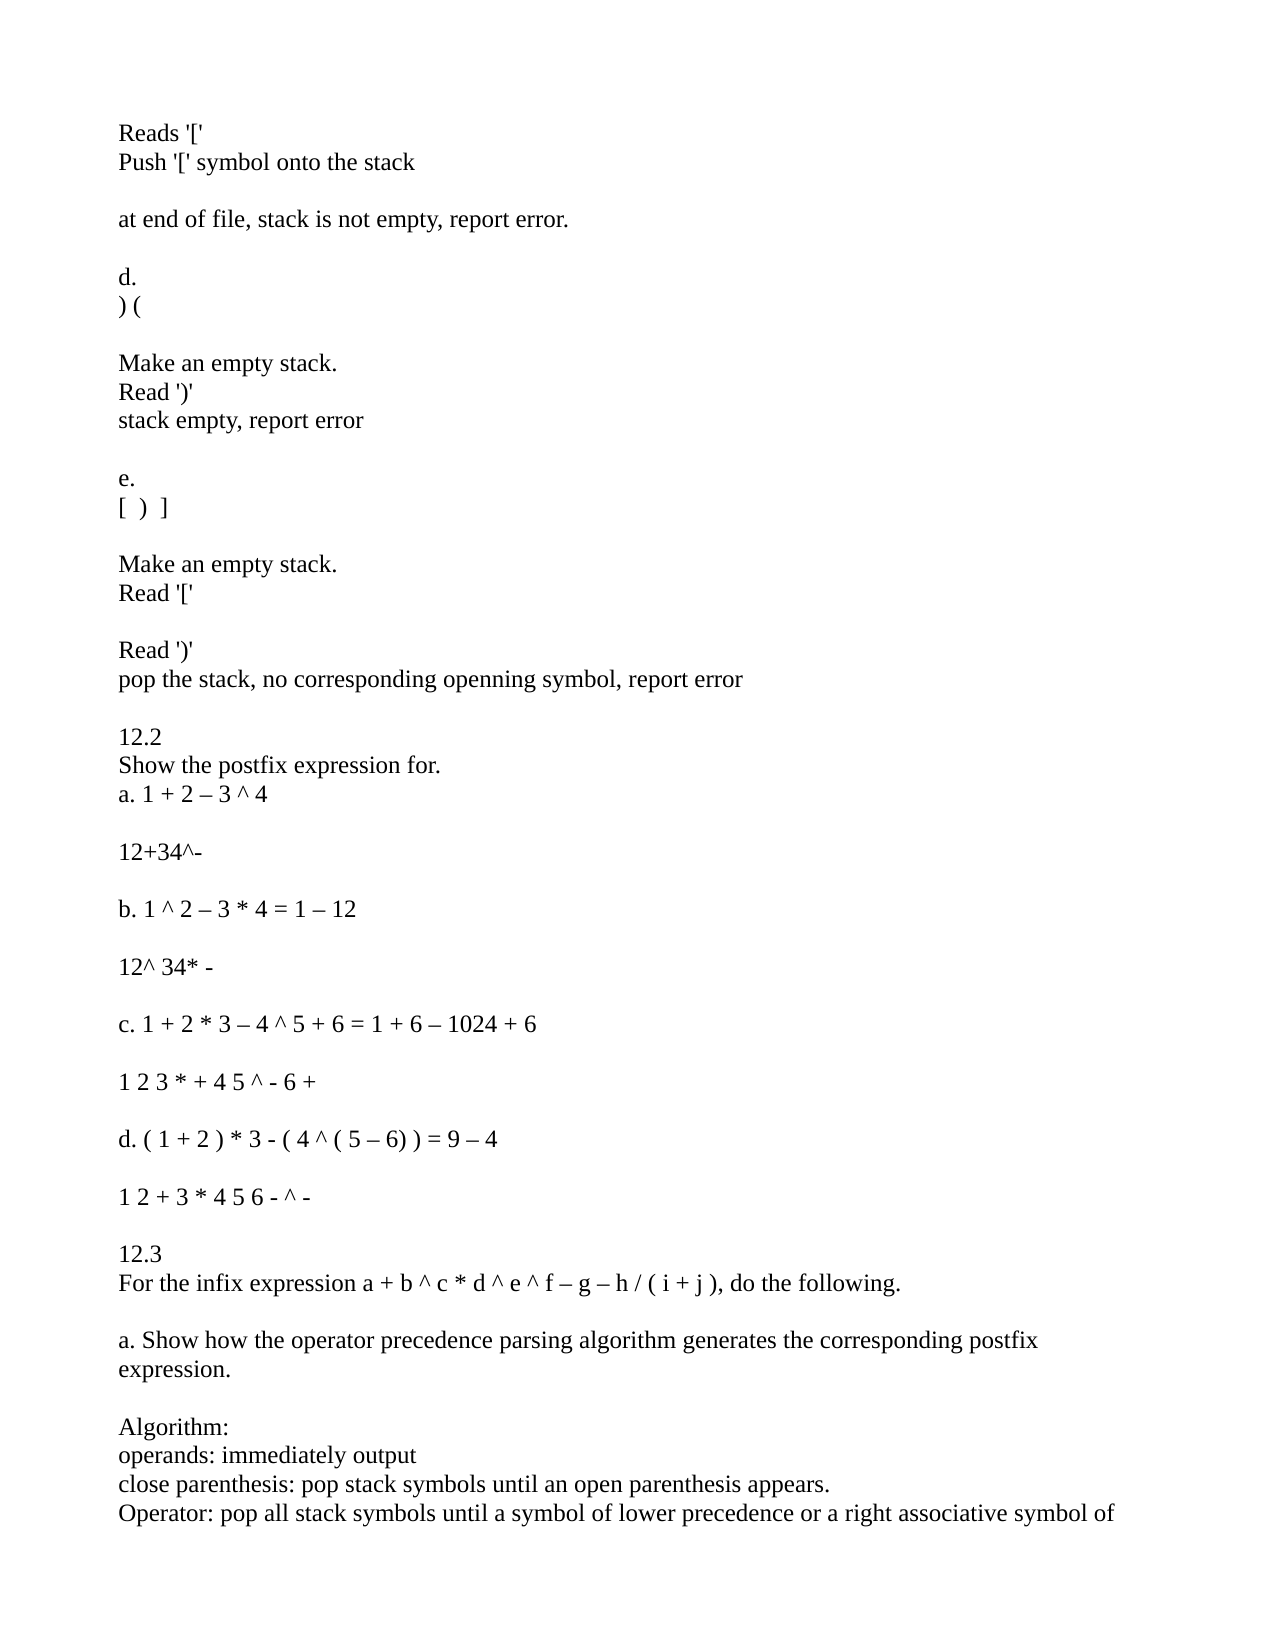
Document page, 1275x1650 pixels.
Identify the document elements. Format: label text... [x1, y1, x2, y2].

text close parenthesis: pop stack symbols until an open parenthesis appears. [118, 1469, 1157, 1498]
text a. Show how the operator precedence parsing algorithm generates the corresponding postfix expression. [118, 1326, 1157, 1383]
text Push '[' symbol onto the stack [118, 147, 1157, 176]
text 1 2 3 * + 4 5 ^ - 6 + [118, 1067, 1157, 1096]
text Read ')' [118, 636, 1157, 664]
text 12.3 [118, 1239, 1157, 1268]
text Make an empty stack. [118, 348, 1157, 377]
text a. 1 + 2 – 3 ^ 4 [118, 779, 1157, 808]
text ) ( [118, 291, 1157, 319]
text Make an empty stack. [118, 549, 1157, 578]
text [ ) ] [118, 492, 1157, 521]
text Read '[' [118, 578, 1157, 607]
text at end of file, stack is not empty, report error. [118, 204, 1157, 233]
text Read ')' [118, 377, 1157, 406]
text pop the stack, no corresponding openning symbol, report error [118, 664, 1157, 693]
text Reads '[' [118, 118, 1157, 147]
text 1 2 + 3 * 4 5 6 - ^ - [118, 1182, 1157, 1211]
text d. ( 1 + 2 ) * 3 - ( 4 ^ ( 5 – 6) ) = 9 – 4 [118, 1124, 1157, 1153]
text b. 1 ^ 2 – 3 * 4 = 1 – 12 [118, 894, 1157, 923]
text Show the postfix expression for. [118, 751, 1157, 779]
text For the infix expression a + b ^ c * d ^ e ^ f – g – h / ( i + j ), do the following. [118, 1268, 1157, 1297]
text d. [118, 262, 1157, 291]
text 12+34^- [118, 837, 1157, 866]
text e. [118, 463, 1157, 492]
text c. 1 + 2 * 3 – 4 ^ 5 + 6 = 1 + 6 – 1024 + 6 [118, 1009, 1157, 1038]
text operands: immediately output [118, 1441, 1157, 1469]
text 12^ 34* - [118, 952, 1157, 981]
text Algorithm: [118, 1412, 1157, 1441]
text 12.2 [118, 722, 1157, 751]
text Operator: pop all stack symbols until a symbol of lower precedence or a right associative symbol of [118, 1498, 1157, 1527]
text stack empty, report error [118, 406, 1157, 434]
